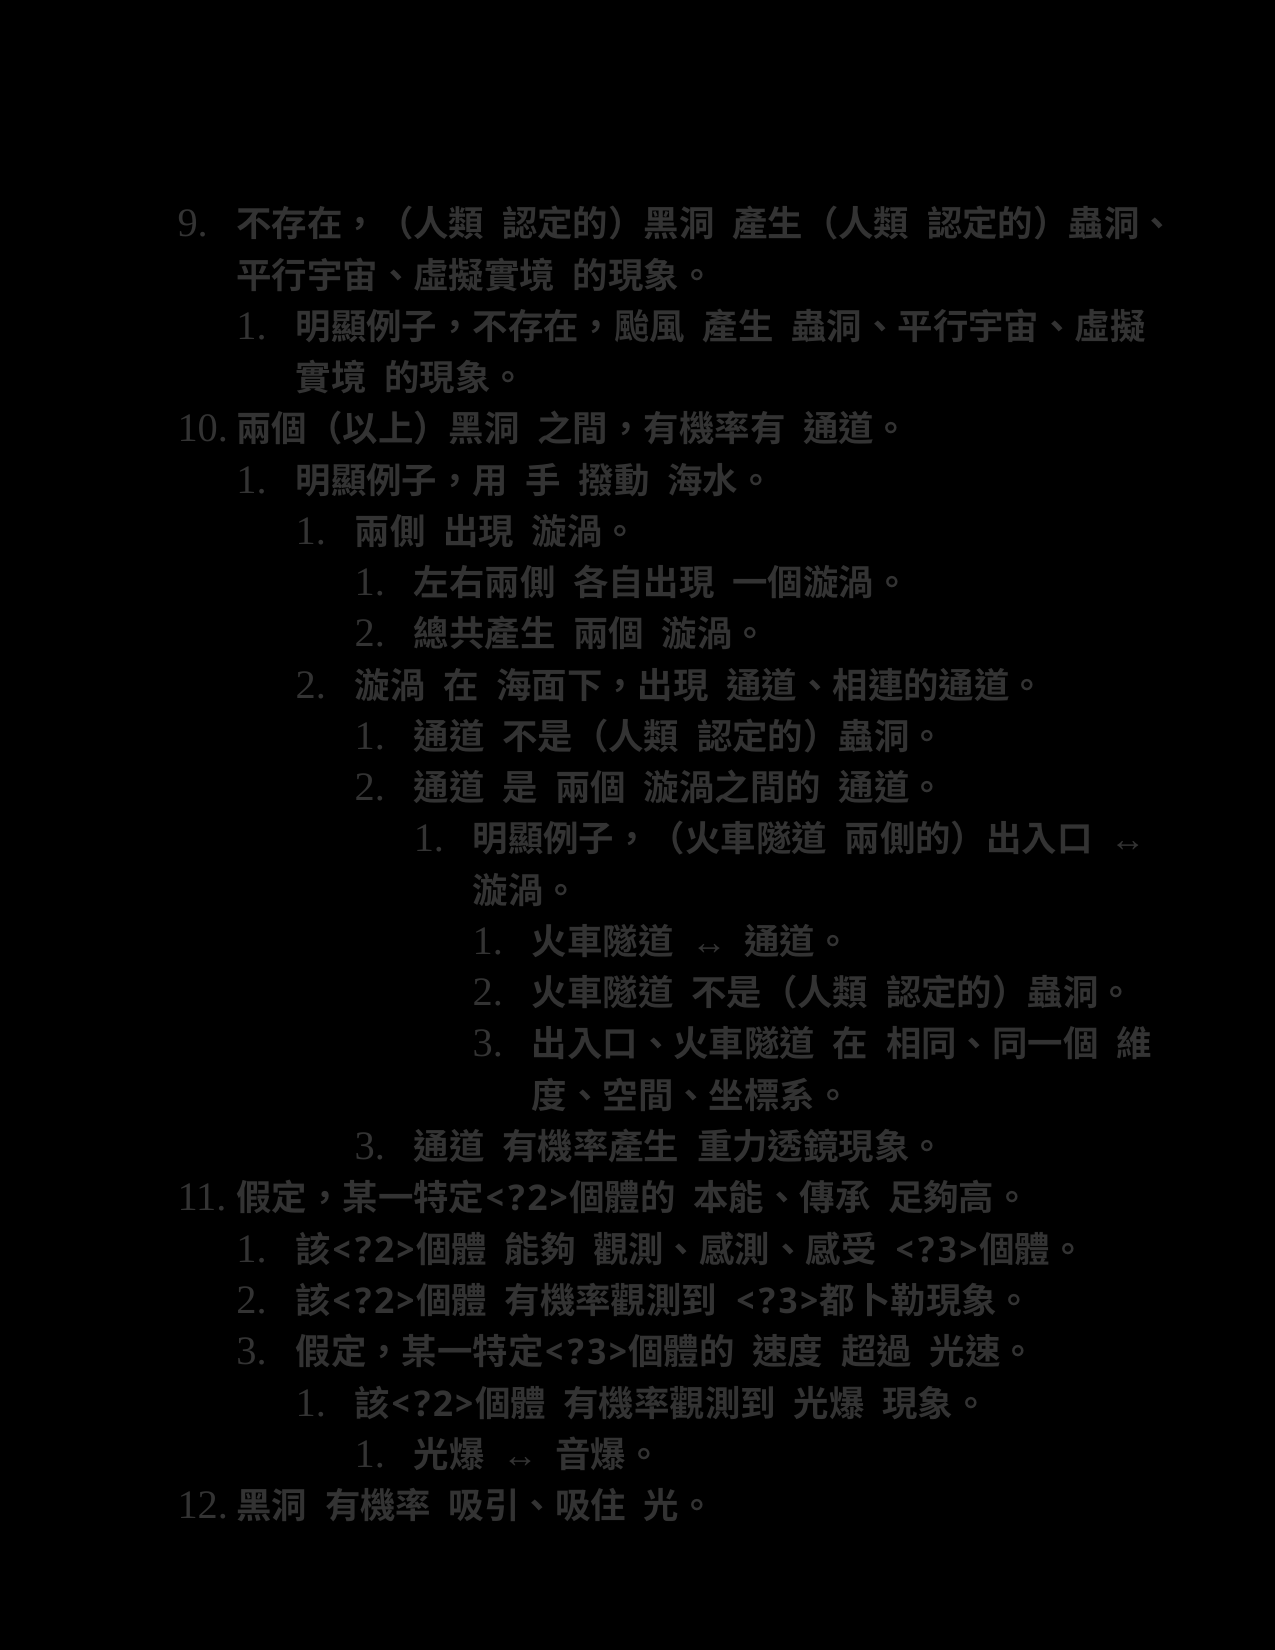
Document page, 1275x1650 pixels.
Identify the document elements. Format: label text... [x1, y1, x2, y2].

list 該<?2>個體 有機率觀測到 光爆 現象。 [295, 1375, 1157, 1426]
list 通道 不是（人類 認定的）蟲洞。 [354, 708, 1157, 759]
list 火車隧道 不是（人類 認定的）蟲洞。 [472, 964, 1157, 1016]
list 假定，某一特定<?2>個體的 本能、傳承 足夠高。 [177, 1169, 1157, 1221]
list 明顯例子，不存在，颱風 產生 蟲洞、平行宇宙、虛擬實境 的現象。 [236, 298, 1157, 401]
list 出入口、火車隧道 在 相同、同一個 維度、空間、坐標系。 [472, 1016, 1157, 1118]
list 明顯例子，（火車隧道 兩側的）出入口 ↔ 漩渦。 [413, 811, 1157, 913]
list 光爆 ↔ 音爆。 [354, 1426, 1157, 1478]
list 兩側 出現 漩渦。 [295, 503, 1157, 554]
list 總共產生 兩個 漩渦。 [354, 606, 1157, 657]
list 黑洞 有機率 吸引、吸住 光。 [177, 1478, 1157, 1529]
list 火車隧道 ↔ 通道。 [472, 913, 1157, 964]
list 通道 是 兩個 漩渦之間的 通道。 [354, 759, 1157, 811]
list 左右兩側 各自出現 一個漩渦。 [354, 554, 1157, 606]
list 假定，某一特定<?3>個體的 速度 超過 光速。 [236, 1324, 1157, 1375]
list 明顯例子，用 手 撥動 海水。 [236, 452, 1157, 503]
list 通道 有機率產生 重力透鏡現象。 [354, 1118, 1157, 1169]
list 兩個（以上）黑洞 之間，有機率有 通道。 [177, 401, 1157, 452]
list 該<?2>個體 有機率觀測到 <?3>都卜勒現象。 [236, 1272, 1157, 1324]
list 不存在，（人類 認定的）黑洞 產生（人類 認定的）蟲洞、平行宇宙、虛擬實境 的現象。 [177, 196, 1157, 298]
list 漩渦 在 海面下，出現 通道、相連的通道。 [295, 657, 1157, 708]
list 該<?2>個體 能夠 觀測、感測、感受 <?3>個體。 [236, 1221, 1157, 1272]
